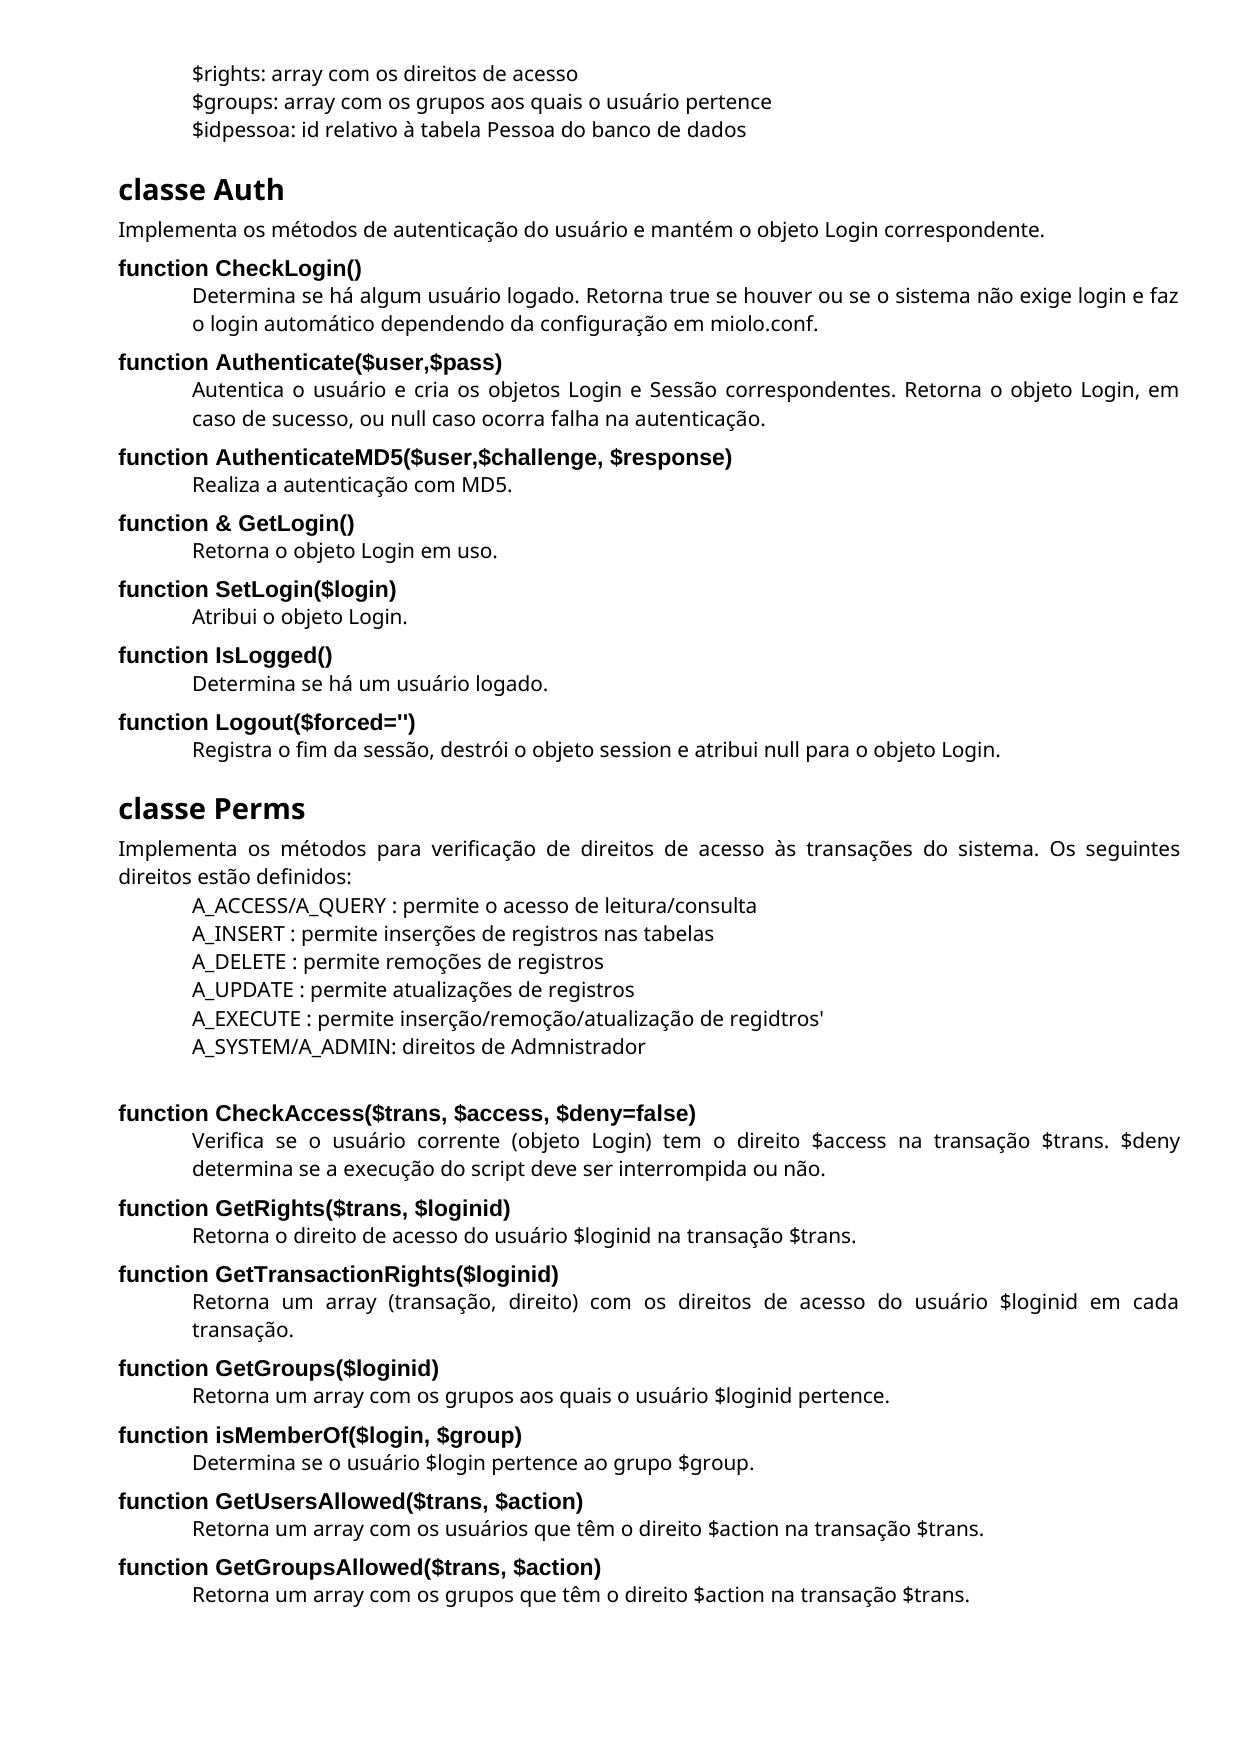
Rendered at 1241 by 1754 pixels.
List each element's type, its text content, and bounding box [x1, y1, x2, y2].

text Atribui o objeto Login. [192, 602, 1181, 631]
subtitle function Logout($forced='') [118, 709, 1181, 735]
text A_EXECUTE : permite inserção/remoção/atualização de regidtros' [192, 1004, 1181, 1032]
subtitle function IsLogged() [118, 643, 1181, 669]
text A_INSERT : permite inserções de registros nas tabelas [192, 919, 1181, 947]
subtitle function Authenticate($user,$pass) [118, 350, 1181, 376]
text A_ACCESS/A_QUERY : permite o acesso de leitura/consulta [192, 891, 1181, 919]
text Realiza a autenticação com MD5. [192, 470, 1181, 498]
text Retorna um array com os grupos aos quais o usuário $loginid pertence. [192, 1382, 1181, 1410]
text Retorna um array com os grupos que têm o direito $action na transação $trans. [192, 1580, 1181, 1608]
text Registra o fim da sessão, destrói o objeto session e atribui null para o objeto Login. [192, 735, 1181, 763]
subtitle classe Auth [118, 169, 1181, 208]
subtitle function SetLogin($login) [118, 577, 1181, 602]
text Retorna um array com os usuários que têm o direito $action na transação $trans. [192, 1514, 1181, 1542]
text Retorna o objeto Login em uso. [192, 536, 1181, 564]
text Determina se o usuário $login pertence ao grupo $group. [192, 1448, 1181, 1476]
text A_DELETE : permite remoções de registros [192, 947, 1181, 975]
subtitle function GetTransactionRights($loginid) [118, 1262, 1181, 1287]
subtitle function CheckAccess($trans, $access, $deny=false) [118, 1101, 1181, 1126]
text Implementa os métodos para verificação de direitos de acesso às transações do sistema. Os seguintes direitos estão definidos: [118, 834, 1181, 891]
text Retorna um array (transação, direito) com os direitos de acesso do usuário $loginid em cada transação. [192, 1287, 1181, 1343]
text $rights: array com os direitos de acesso [192, 59, 1181, 87]
text Determina se há um usuário logado. [192, 669, 1181, 697]
text Autentica o usuário e cria os objetos Login e Sessão correspondentes. Retorna o objeto Login, em caso de sucesso, ou null caso ocorra falha na autenticação. [192, 376, 1181, 432]
text Determina se há algum usuário logado. Retorna true se houver ou se o sistema não exige login e faz o login automático dependendo da configuração em miolo.conf. [192, 281, 1181, 337]
subtitle function & GetLogin() [118, 511, 1181, 536]
subtitle function CheckLogin() [118, 256, 1181, 281]
subtitle function GetGroupsAllowed($trans, $action) [118, 1555, 1181, 1580]
text $groups: array com os grupos aos quais o usuário pertence [192, 87, 1181, 116]
text $idpessoa: id relativo à tabela Pessoa do banco de dados [192, 116, 1181, 144]
subtitle function GetUsersAllowed($trans, $action) [118, 1488, 1181, 1514]
text A_SYSTEM/A_ADMIN: direitos de Admnistrador [192, 1032, 1181, 1060]
subtitle function GetGroups($loginid) [118, 1356, 1181, 1382]
text Implementa os métodos de autenticação do usuário e mantém o objeto Login correspondente. [118, 215, 1181, 243]
text A_UPDATE : permite atualizações de registros [192, 975, 1181, 1004]
subtitle function isMemberOf($login, $group) [118, 1422, 1181, 1448]
text Retorna o direito de acesso do usuário $loginid na transação $trans. [192, 1221, 1181, 1249]
subtitle classe Perms [118, 788, 1181, 828]
text Verifica se o usuário corrente (objeto Login) tem o direito $access na transação $trans. $deny determina se a execução do script deve ser interrompida ou não. [192, 1126, 1181, 1183]
subtitle function AuthenticateMD5($user,$challenge, $response) [118, 444, 1181, 470]
subtitle function GetRights($trans, $loginid) [118, 1195, 1181, 1221]
